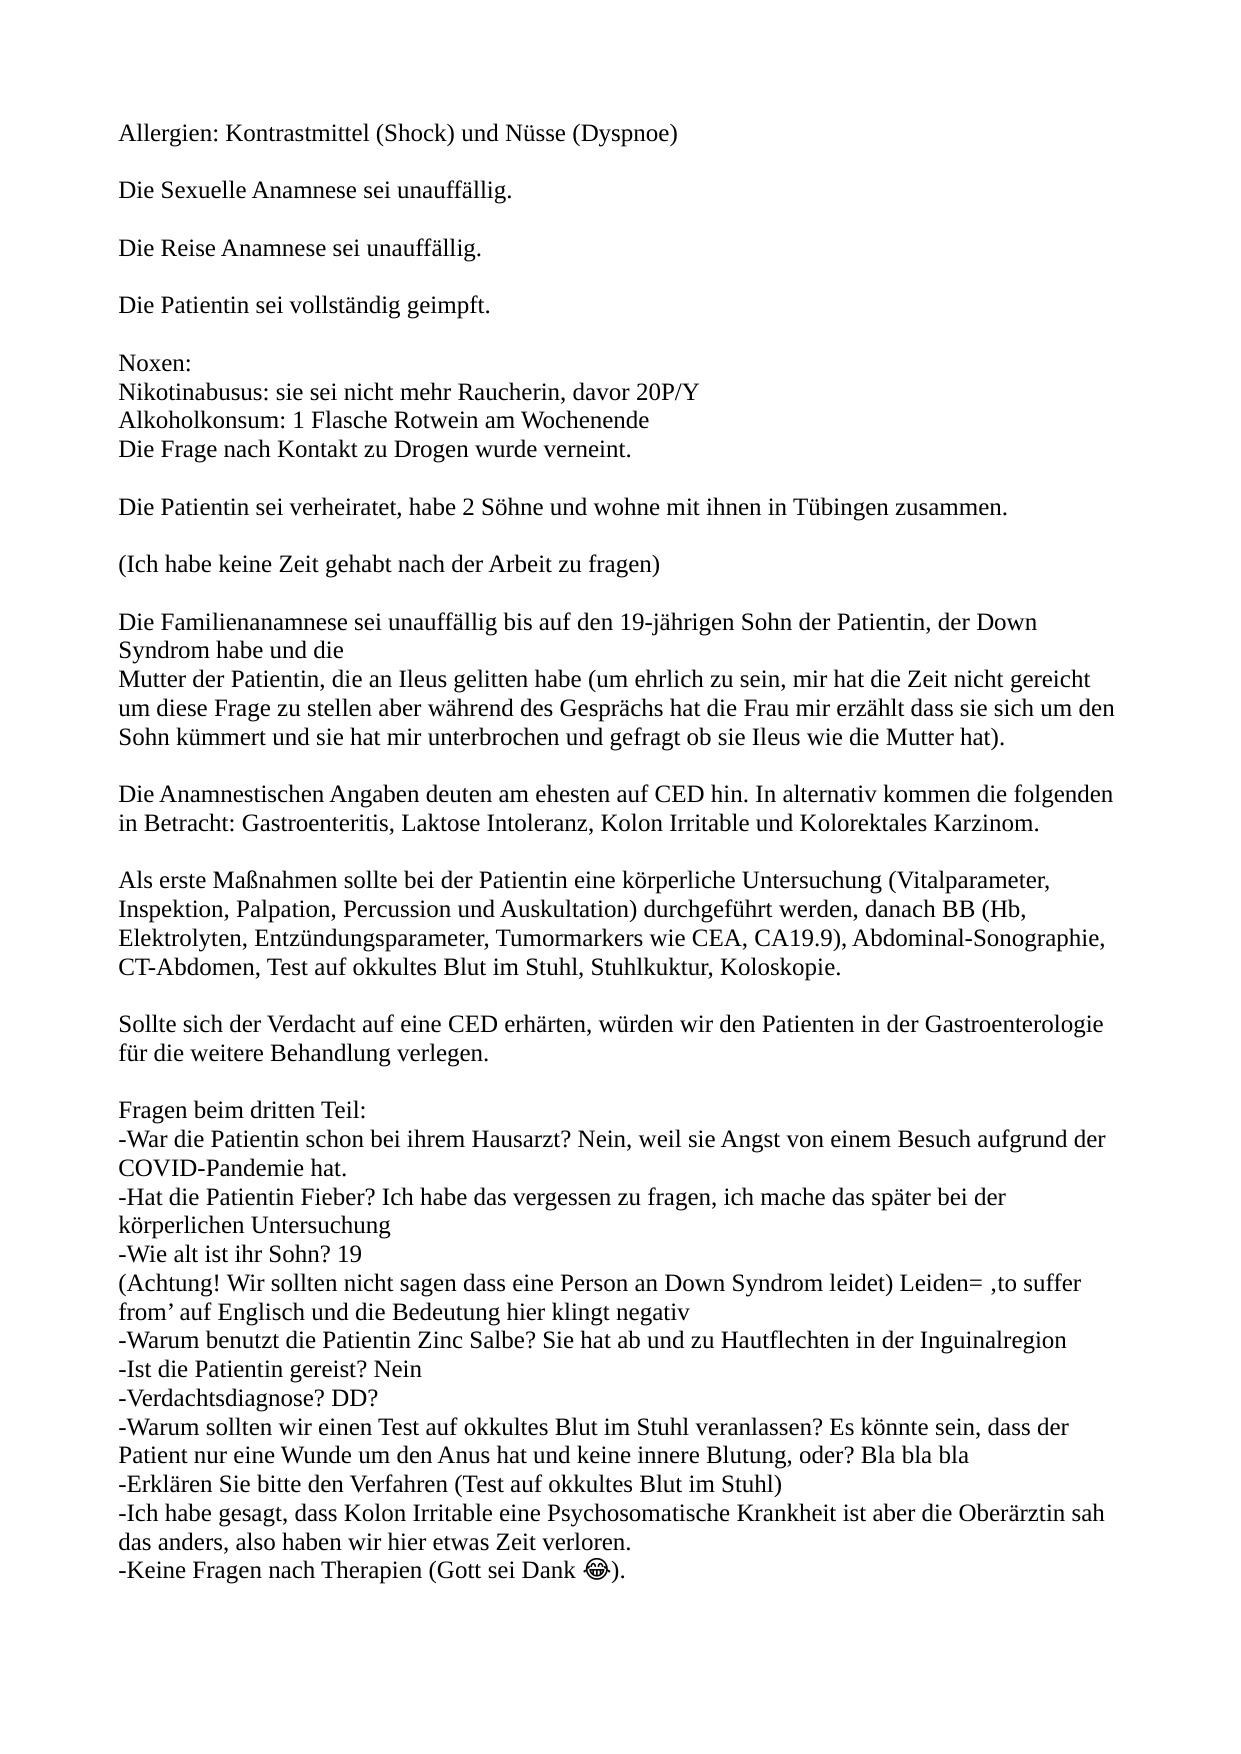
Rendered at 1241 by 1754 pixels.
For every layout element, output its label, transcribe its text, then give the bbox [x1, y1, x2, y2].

text Die Familienanamnese sei unauffällig bis auf den 19-jährigen Sohn der Patientin, der Down Syndrom habe und die [118, 607, 1122, 664]
text Noxen: [118, 348, 1122, 377]
text -Hat die Patientin Fieber? Ich habe das vergessen zu fragen, ich mache das später bei der körperlichen Untersuchung [118, 1182, 1122, 1239]
text Mutter der Patientin, die an Ileus gelitten habe (um ehrlich zu sein, mir hat die Zeit nicht gereicht um diese Frage zu stellen aber während des Gesprächs hat die Frau mir erzählt dass sie sich um den Sohn kümmert und sie hat mir unterbrochen und gefragt ob sie Ileus wie die Mutter hat). [118, 664, 1122, 751]
text -Ich habe gesagt, dass Kolon Irritable eine Psychosomatische Krankheit ist aber die Oberärztin sah das anders, also haben wir hier etwas Zeit verloren. [118, 1498, 1122, 1556]
text Sollte sich der Verdacht auf eine CED erhärten, würden wir den Patienten in der Gastroenterologie für die weitere Behandlung verlegen. [118, 1009, 1122, 1067]
text -Ist die Patientin gereist? Nein [118, 1354, 1122, 1383]
text Die Reise Anamnese sei unauffällig. [118, 233, 1122, 262]
text Fragen beim dritten Teil: [118, 1096, 1122, 1124]
text -Wie alt ist ihr Sohn? 19 [118, 1239, 1122, 1268]
text Als erste Maßnahmen sollte bei der Patientin eine körperliche Untersuchung (Vitalparameter, Inspektion, Palpation, Percussion und Auskultation) durchgeführt werden, danach BB (Hb, Elektrolyten, Entzündungsparameter, Tumormarkers wie CEA, CA19.9), Abdominal-Sonographie, CT-Abdomen, Test auf okkultes Blut im Stuhl, Stuhlkuktur, Koloskopie. [118, 866, 1122, 981]
text -Keine Fragen nach Therapien (Gott sei Dank 😂). [118, 1556, 1122, 1584]
text -Warum benutzt die Patientin Zinc Salbe? Sie hat ab und zu Hautflechten in der Inguinalregion [118, 1326, 1122, 1354]
text (Ich habe keine Zeit gehabt nach der Arbeit zu fragen) [118, 549, 1122, 578]
text Alkoholkonsum: 1 Flasche Rotwein am Wochenende [118, 406, 1122, 434]
text Die Frage nach Kontakt zu Drogen wurde verneint. [118, 434, 1122, 463]
text Nikotinabusus: sie sei nicht mehr Raucherin, davor 20P/Y [118, 377, 1122, 406]
text Die Patientin sei verheiratet, habe 2 Söhne und wohne mit ihnen in Tübingen zusammen. [118, 492, 1122, 521]
text -Warum sollten wir einen Test auf okkultes Blut im Stuhl veranlassen? Es könnte sein, dass der Patient nur eine Wunde um den Anus hat und keine innere Blutung, oder? Bla bla bla [118, 1412, 1122, 1469]
text Die Sexuelle Anamnese sei unauffällig. [118, 176, 1122, 204]
text -Verdachtsdiagnose? DD? [118, 1383, 1122, 1412]
text Die Anamnestischen Angaben deuten am ehesten auf CED hin. In alternativ kommen die folgenden in Betracht: Gastroenteritis, Laktose Intoleranz, Kolon Irritable und Kolorektales Karzinom. [118, 779, 1122, 837]
text -Erklären Sie bitte den Verfahren (Test auf okkultes Blut im Stuhl) [118, 1469, 1122, 1498]
text (Achtung! Wir sollten nicht sagen dass eine Person an Down Syndrom leidet) Leiden= ‚to suffer from’ auf Englisch und die Bedeutung hier klingt negativ [118, 1268, 1122, 1326]
text -War die Patientin schon bei ihrem Hausarzt? Nein, weil sie Angst von einem Besuch aufgrund der COVID-Pandemie hat. [118, 1124, 1122, 1182]
text Allergien: Kontrastmittel (Shock) und Nüsse (Dyspnoe) [118, 118, 1122, 147]
text Die Patientin sei vollständig geimpft. [118, 291, 1122, 319]
